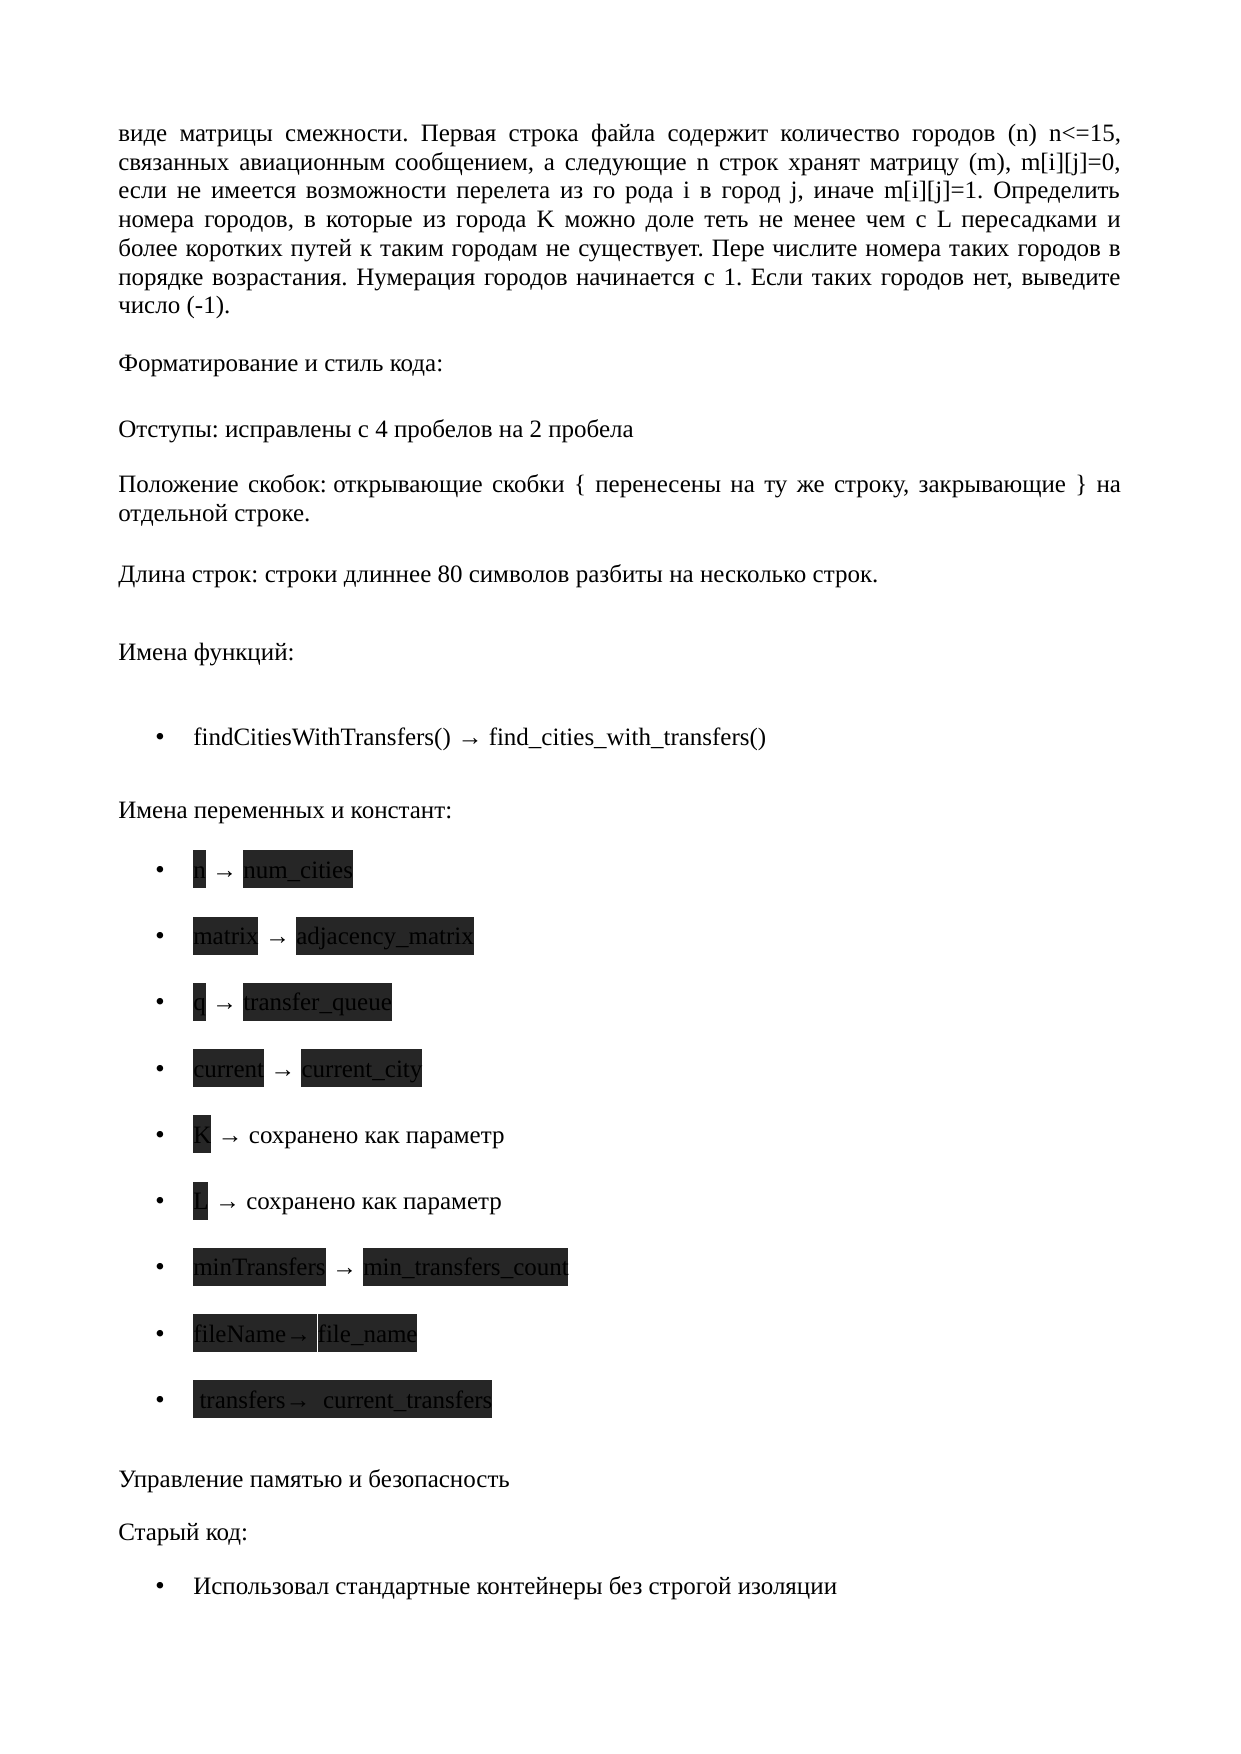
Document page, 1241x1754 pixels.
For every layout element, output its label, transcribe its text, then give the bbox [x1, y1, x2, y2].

list n → num_cities [156, 849, 1122, 890]
list L → сохранено как параметр [156, 1180, 1122, 1221]
text Старый код: [118, 1517, 1122, 1546]
list matrix → adjacency_matrix [156, 915, 1122, 956]
subtitle Имена функций: [118, 637, 1122, 666]
text Отступы: исправлены с 4 пробелов на 2 пробела [118, 414, 1122, 443]
list fileName→ file_name [156, 1312, 1122, 1354]
list transfers→ current_transfers [156, 1379, 1122, 1420]
subtitle Управление памятью и безопасность [118, 1464, 1122, 1492]
list minTransfers → min_transfers_count [156, 1246, 1122, 1287]
list current → current_city [156, 1047, 1122, 1089]
text виде матрицы смежности. Первая строка файла содержит количество городов (n) n<=15, связанных авиационным сообщением, а следующие n строк хранят матрицу (m), m[i][j]=0, если не имеется возможности перелета из го рода i в город j, иначе m[i][j]=1. Определить номера городов, в которые из города K можно доле теть не менее чем с L пересадками и более коротких путей к таким городам не существует. Пере числите номера таких городов в порядке возрастания. Нумерация городов начинается с 1. Если таких городов нет, выведите число (-1). [118, 118, 1122, 319]
list Использовал стандартные контейнеры без строгой изоляции [156, 1571, 1122, 1600]
text Положение скобок: открывающие скобки { перенесены на ту же строку, закрывающие } на отдельной строке. [118, 469, 1122, 526]
text Имена переменных и констант: [118, 795, 1122, 824]
text Длина строк: строки длиннее 80 символов разбиты на несколько строк. [118, 559, 1122, 587]
list K → сохранено как параметр [156, 1114, 1122, 1155]
list q → transfer_queue [156, 981, 1122, 1022]
text Форматирование и стиль кода: [118, 348, 1122, 377]
list findCitiesWithTransfers() → find_cities_with_transfers() [156, 716, 1122, 757]
